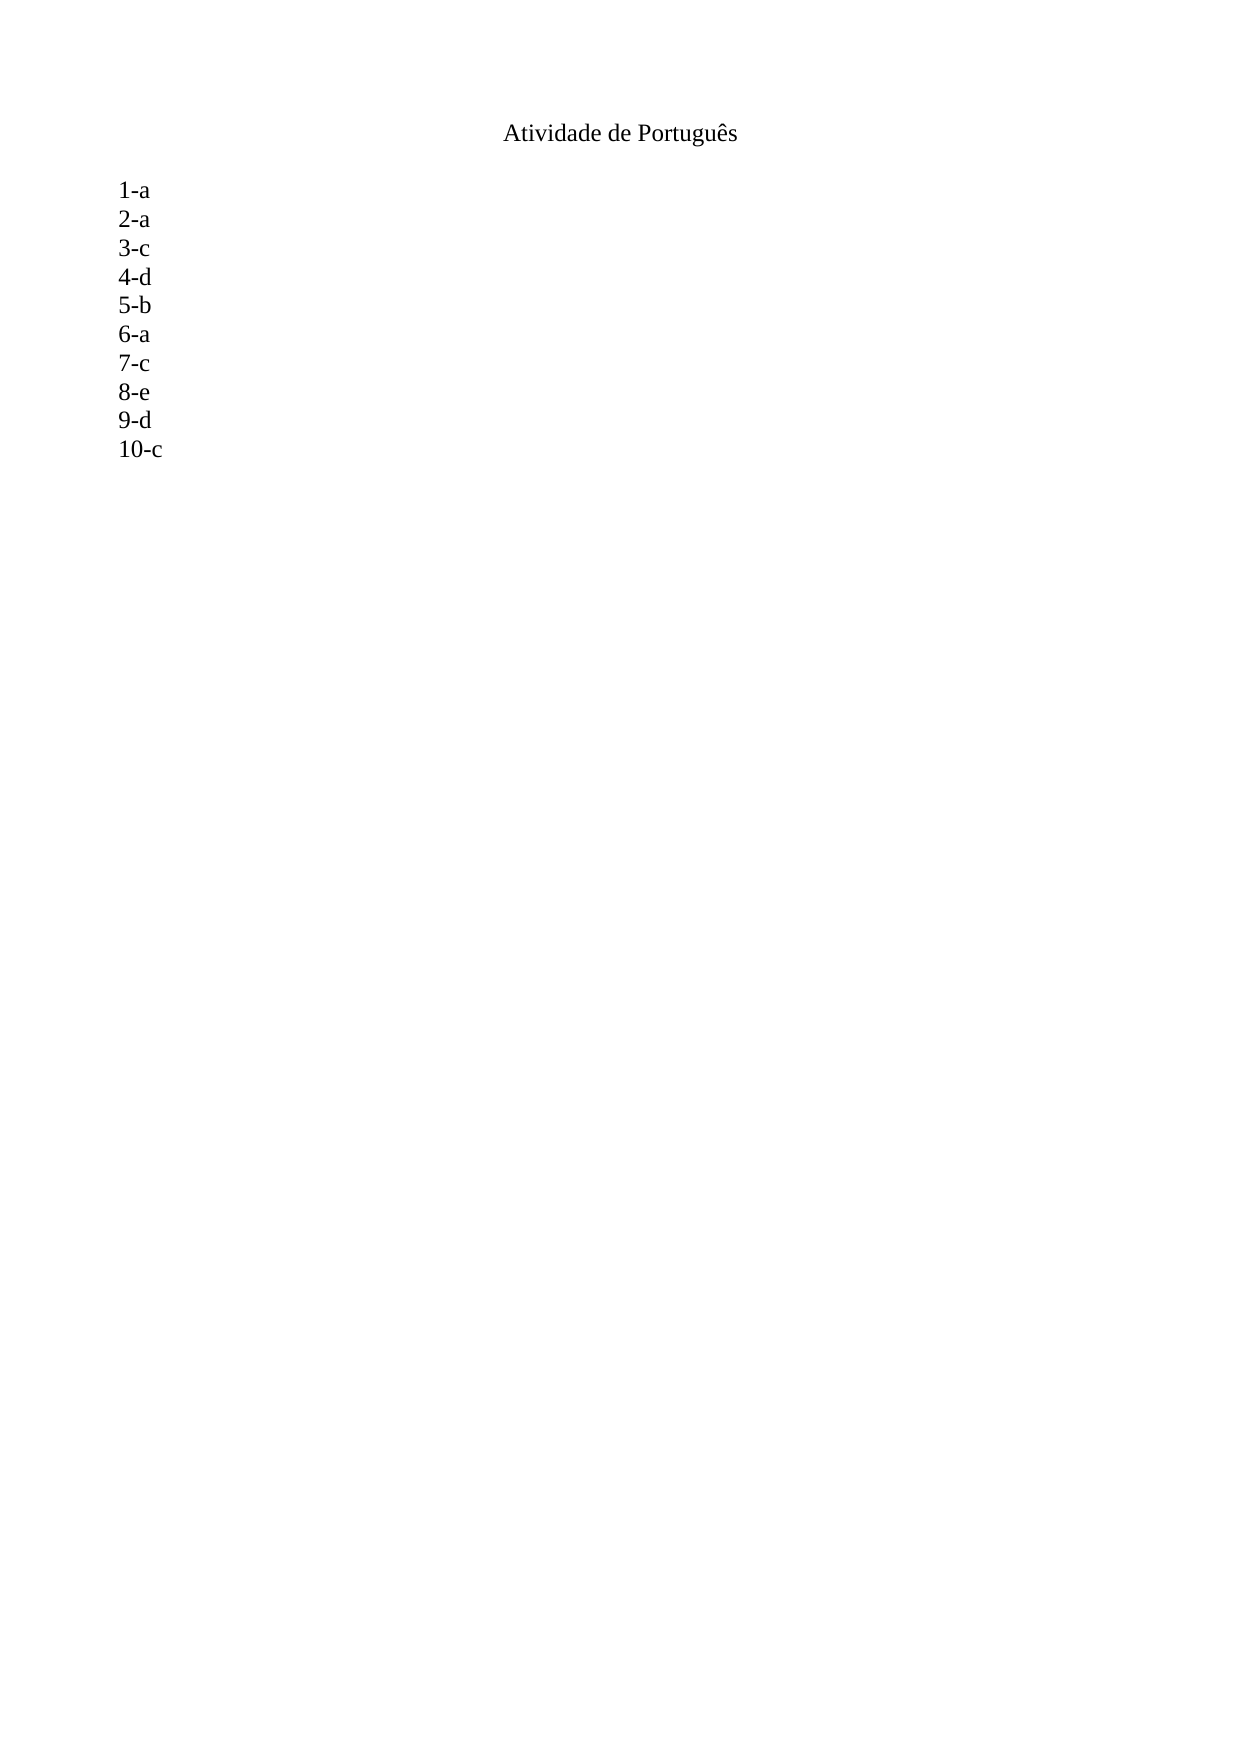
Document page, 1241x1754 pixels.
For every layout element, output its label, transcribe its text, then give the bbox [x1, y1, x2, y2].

text 6-a [118, 319, 1122, 348]
text 4-d [118, 262, 1122, 291]
text 7-c [118, 348, 1122, 377]
text 3-c [118, 233, 1122, 262]
text 8-e [118, 377, 1122, 406]
text 10-c [118, 434, 1122, 463]
text 2-a [118, 204, 1122, 233]
text 9-d [118, 406, 1122, 434]
text Atividade de Português [118, 118, 1122, 147]
text 5-b [118, 291, 1122, 319]
text 1-a [118, 176, 1122, 204]
